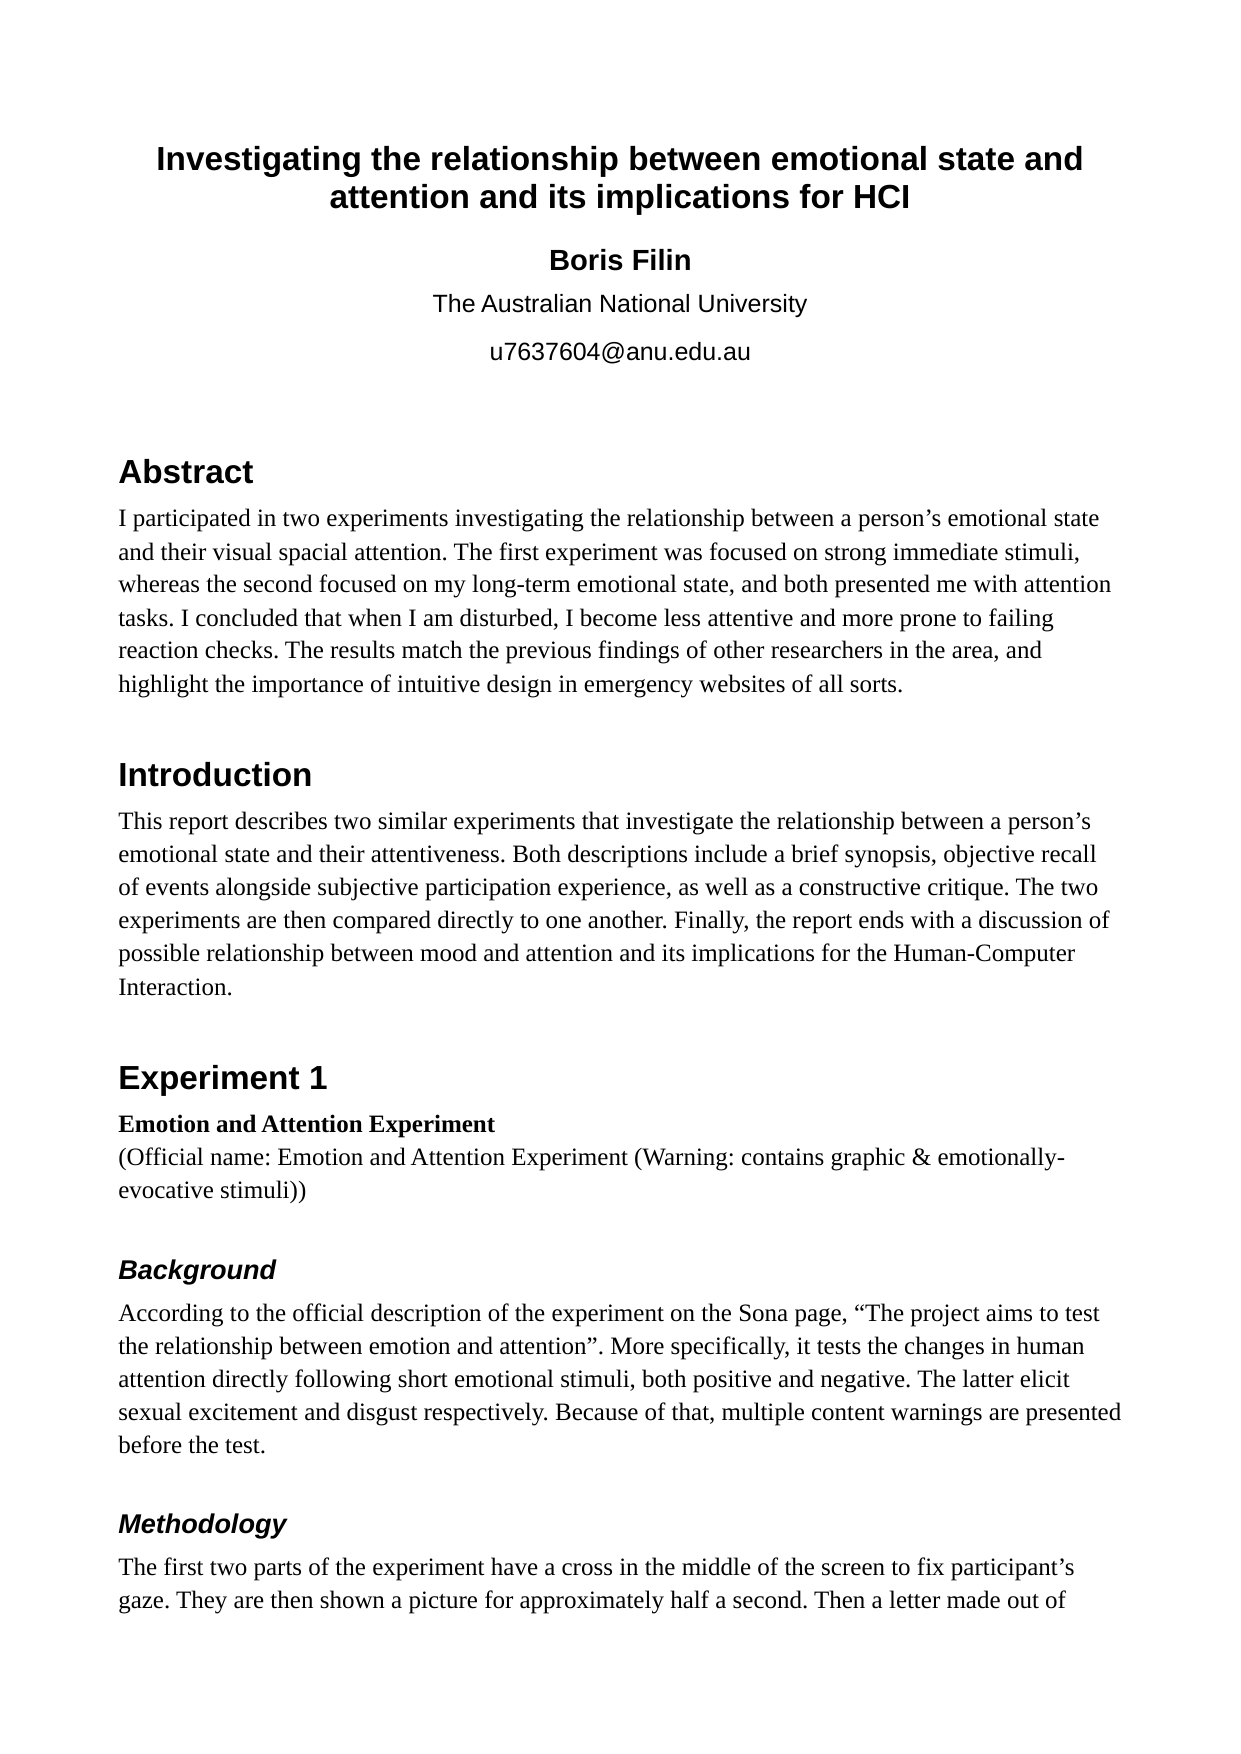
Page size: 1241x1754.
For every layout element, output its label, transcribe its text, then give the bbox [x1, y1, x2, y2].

subtitle Investigating the relationship between emotional state and attention and its implications for HCI [118, 139, 1122, 216]
text This report describes two similar experiments that investigate the relationship between a person’s emotional state and their attentiveness. Both descriptions include a brief synopsis, objective recall of events alongside subjective participation experience, as well as a constructive critique. The two experiments are then compared directly to one another. Finally, the report ends with a discussion of possible relationship between mood and attention and its implications for the Human-Computer Interaction. [118, 806, 1122, 1000]
subtitle Boris Filin [118, 243, 1122, 276]
text The Australian National University [118, 289, 1122, 318]
subtitle Methodology [118, 1508, 1122, 1539]
subtitle Experiment 1 [118, 1058, 1122, 1097]
text The first two parts of the experiment have a cross in the middle of the screen to fix participant’s gaze. They are then shown a picture for approximately half a second. Then a letter made out of [118, 1552, 1122, 1614]
text (Official name: Emotion and Attention Experiment (Warning: contains graphic & emotionally-evocative stimuli)) [118, 1142, 1122, 1204]
subtitle Abstract [118, 453, 1122, 491]
text I participated in two experiments investigating the relationship between a person’s emotional state and their visual spacial attention. The first experiment was focused on strong immediate stimuli, whereas the second focused on my long-term emotional state, and both presented me with attention tasks. I concluded that when I am disturbed, I become less attentive and more prone to failing reaction checks. The results match the previous findings of other researchers in the area, and highlight the importance of intuitive design in emergency websites of all sorts. [118, 503, 1122, 697]
text Emotion and Attention Experiment [118, 1109, 1122, 1138]
text u7637604@anu.edu.au [118, 337, 1122, 365]
text According to the official description of the experiment on the Sona page, “The project aims to test the relationship between emotion and attention”. More specifically, it tests the changes in human attention directly following short emotional stimuli, both positive and negative. The latter elicit sexual excitement and disgust respectively. Because of that, multiple content warnings are presented before the test. [118, 1298, 1122, 1458]
subtitle Background [118, 1254, 1122, 1285]
subtitle Introduction [118, 756, 1122, 794]
